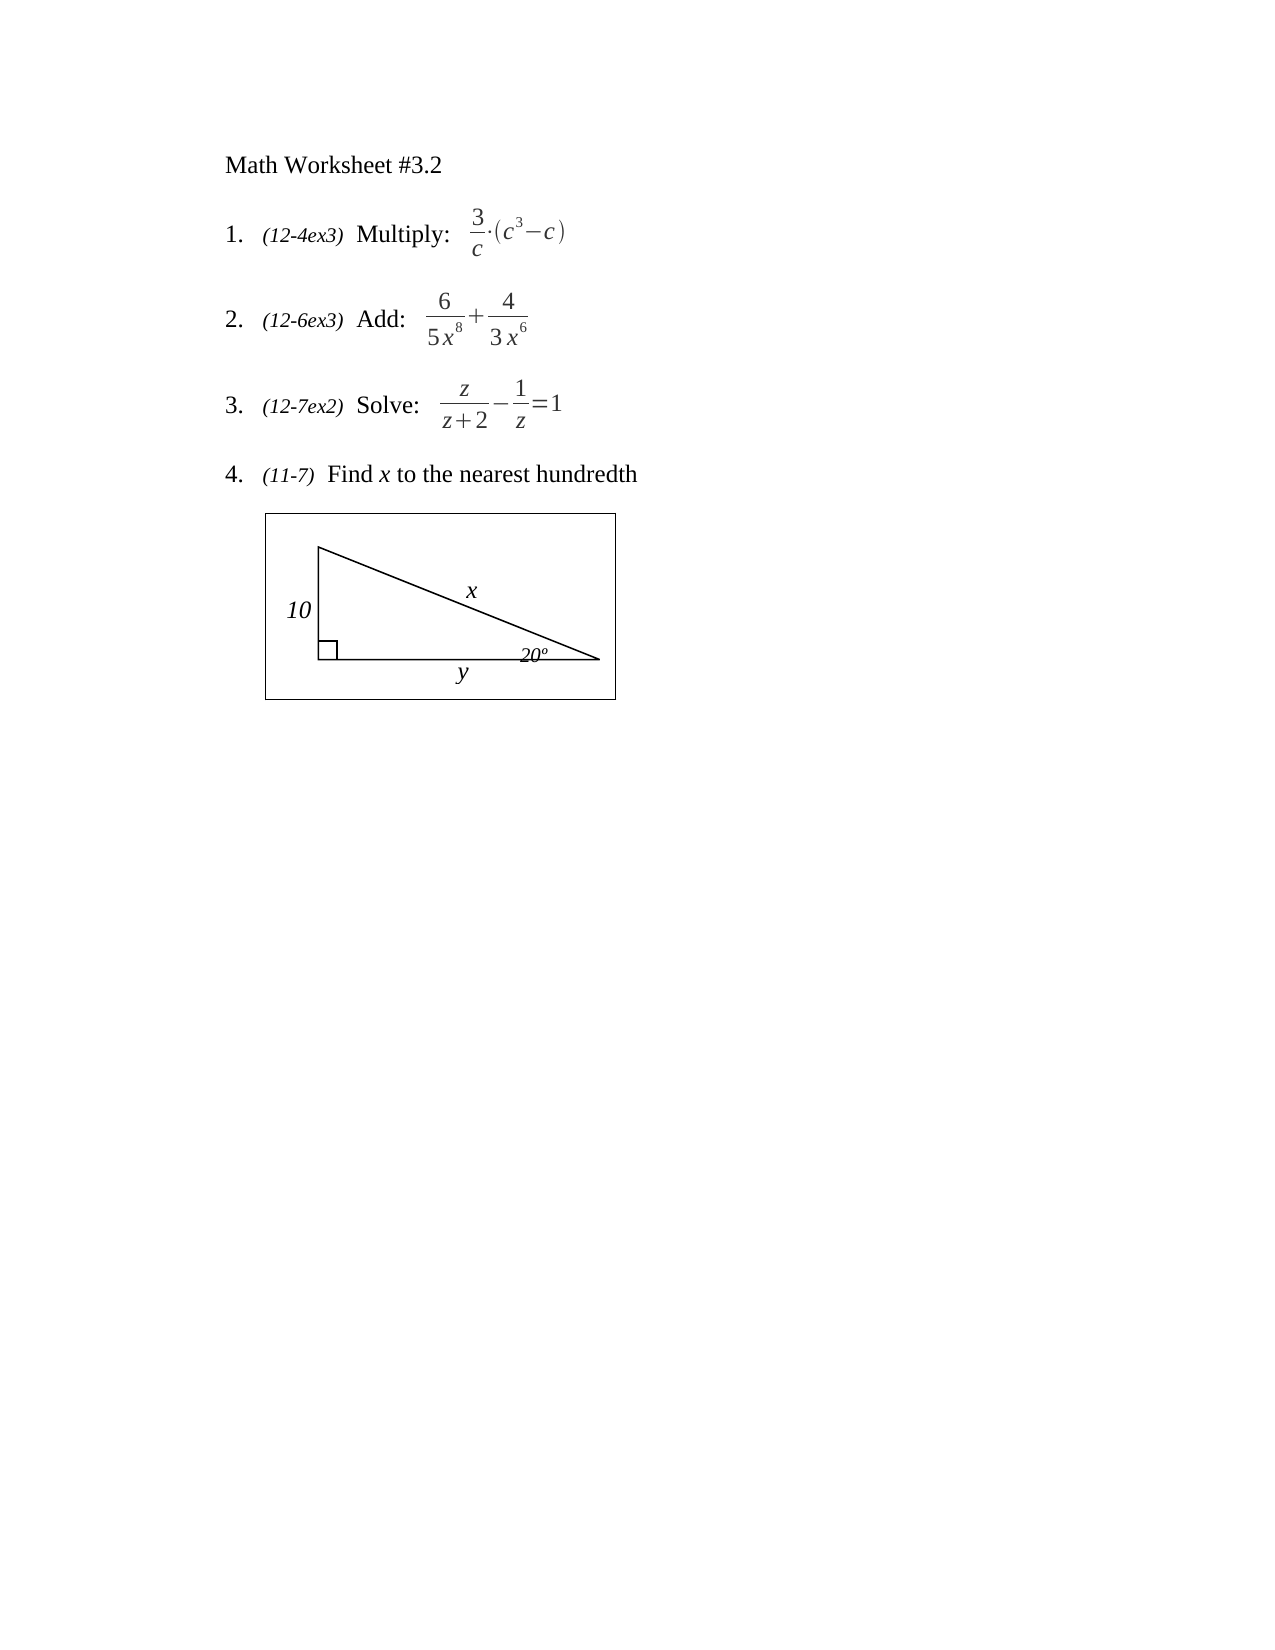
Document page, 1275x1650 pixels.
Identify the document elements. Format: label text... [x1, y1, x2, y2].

list (11-7) Find x to the nearest hundredth [225, 459, 1087, 488]
list (12-7ex2) Solve: [225, 375, 1087, 434]
text Math Worksheet #3.2 [225, 150, 1087, 179]
list (12-6ex3) Add: [225, 288, 1087, 350]
list (12-4ex3) Multiply: [225, 204, 1087, 263]
text y [457, 656, 480, 683]
text 10 [286, 595, 324, 624]
text 20º [520, 643, 562, 663]
text x [466, 575, 489, 603]
